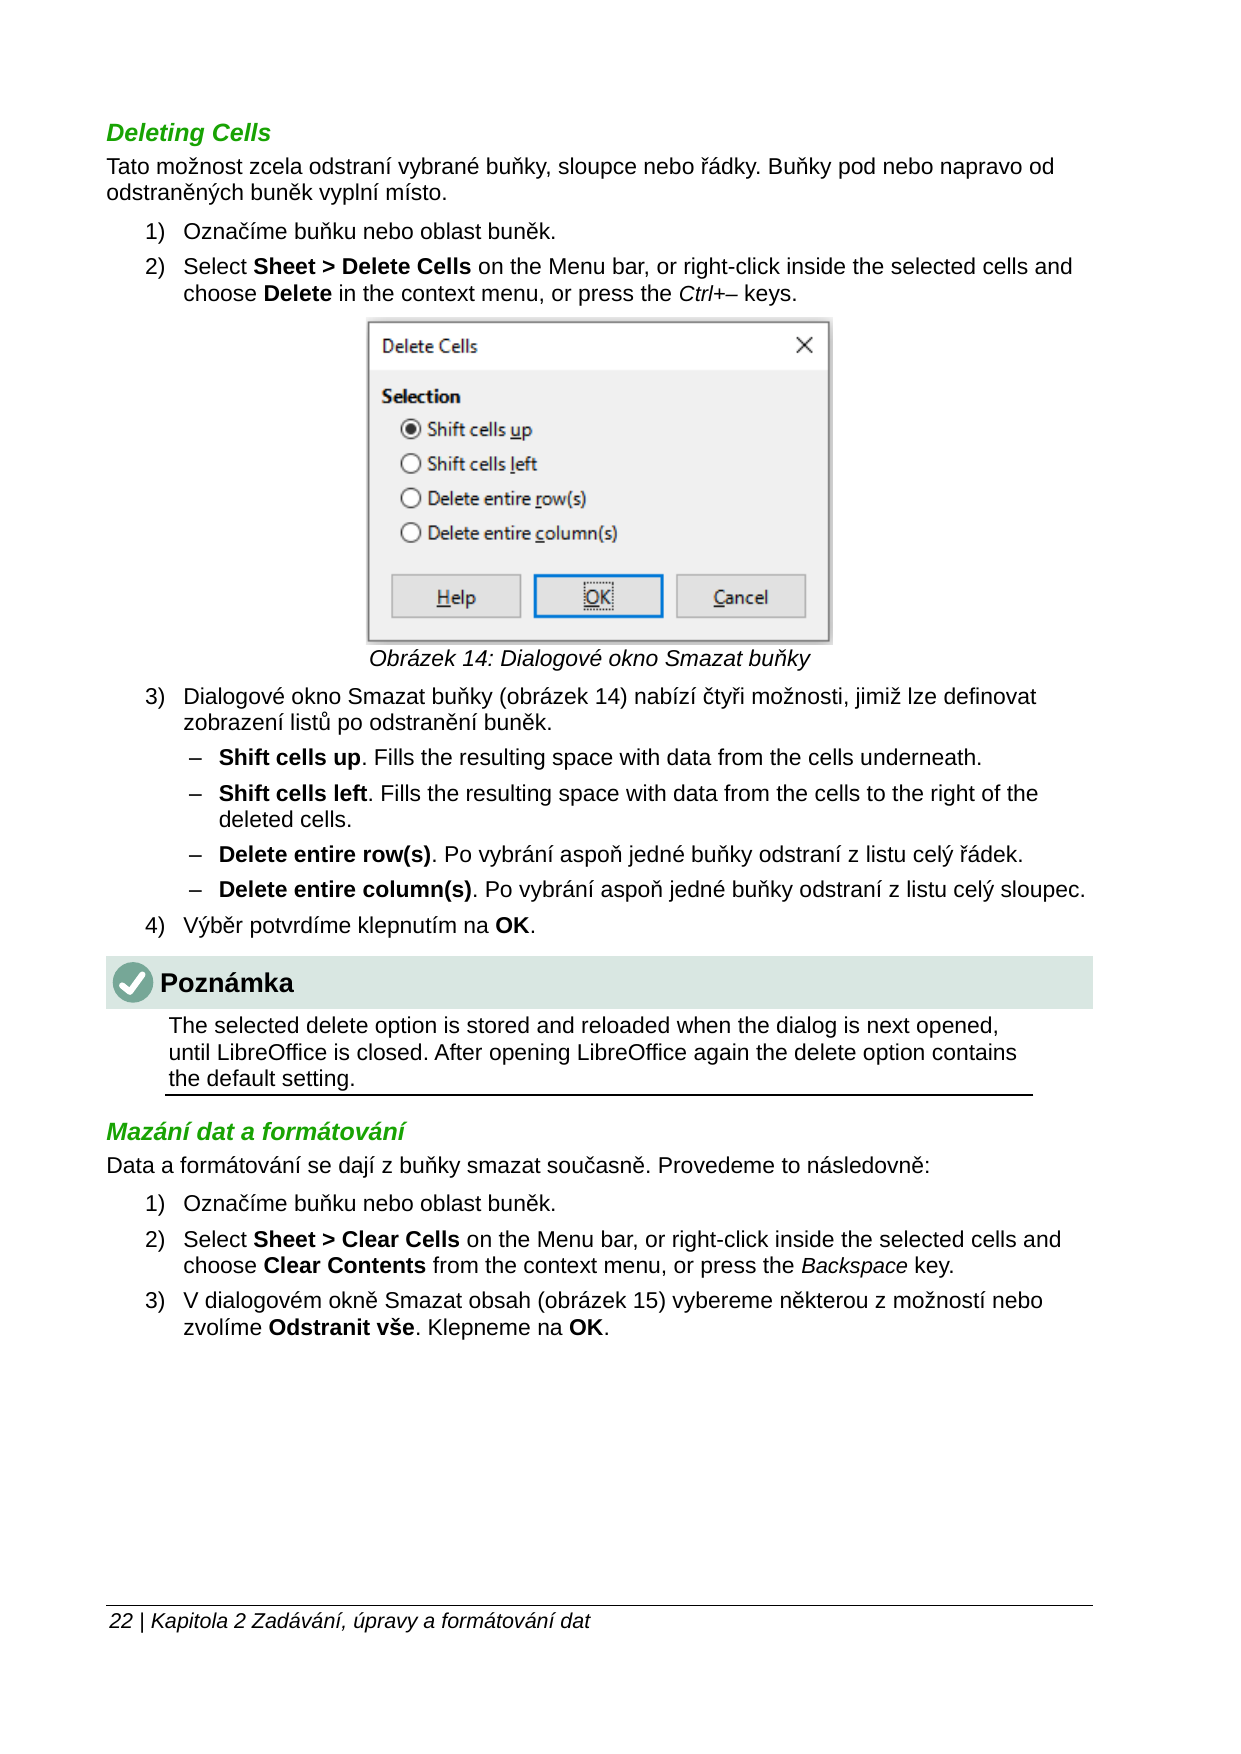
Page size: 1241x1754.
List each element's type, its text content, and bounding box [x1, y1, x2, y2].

list Select Sheet > Delete Cells on the Menu bar, or right-click inside the selected cells and choose Delete in the context menu, or press the Ctrl+– keys. [165, 253, 1093, 306]
text The selected delete option is stored and reloaded when the dialog is next opened, until LibreOffice is closed. After opening LibreOffice again the delete option contains the default setting. [165, 1009, 1033, 1094]
subtitle Poznámka [106, 956, 1093, 1009]
subtitle Mazání dat a formátování [106, 1117, 1093, 1146]
list Dialogové okno Smazat buňky (obrázek 14) nabízí čtyři možnosti, jimiž lze definovat zobrazení listů po odstranění buněk. [165, 683, 1093, 736]
list Shift cells left. Fills the resulting space with data from the cells to the right of the deleted cells. [189, 779, 1093, 832]
list V dialogovém okně Smazat obsah (obrázek 15) vybereme některou z možností nebo zvolíme Odstranit vše. Klepneme na OK. [165, 1287, 1093, 1340]
subtitle Deleting Cells [106, 118, 1093, 147]
list Shift cells up. Fills the resulting space with data from the cells underneath. [189, 744, 1093, 771]
text Obrázek 14: Dialogové okno Smazat buňky [369, 645, 830, 671]
picture [365, 317, 833, 645]
list Data a formátování se dají z buňky smazat současně. Provedeme to následovně: [106, 1152, 1093, 1178]
list Delete entire row(s). Po vybrání aspoň jedné buňky odstraní z listu celý řádek. [189, 841, 1093, 867]
list Select Sheet > Clear Cells on the Menu bar, or right-click inside the selected cells and choose Clear Contents from the context menu, or press the Backspace key. [165, 1226, 1093, 1278]
list Označíme buňku nebo oblast buněk. [165, 218, 1093, 244]
list Výběr potvrdíme klepnutím na OK. [165, 912, 1093, 938]
list Delete entire column(s). Po vybrání aspoň jedné buňky odstraní z listu celý sloupec. [189, 876, 1093, 903]
list Označíme buňku nebo oblast buněk. [165, 1190, 1093, 1217]
text Tato možnost zcela odstraní vybrané buňky, sloupce nebo řádky. Buňky pod nebo napravo od odstraněných buněk vyplní místo. [106, 153, 1093, 206]
